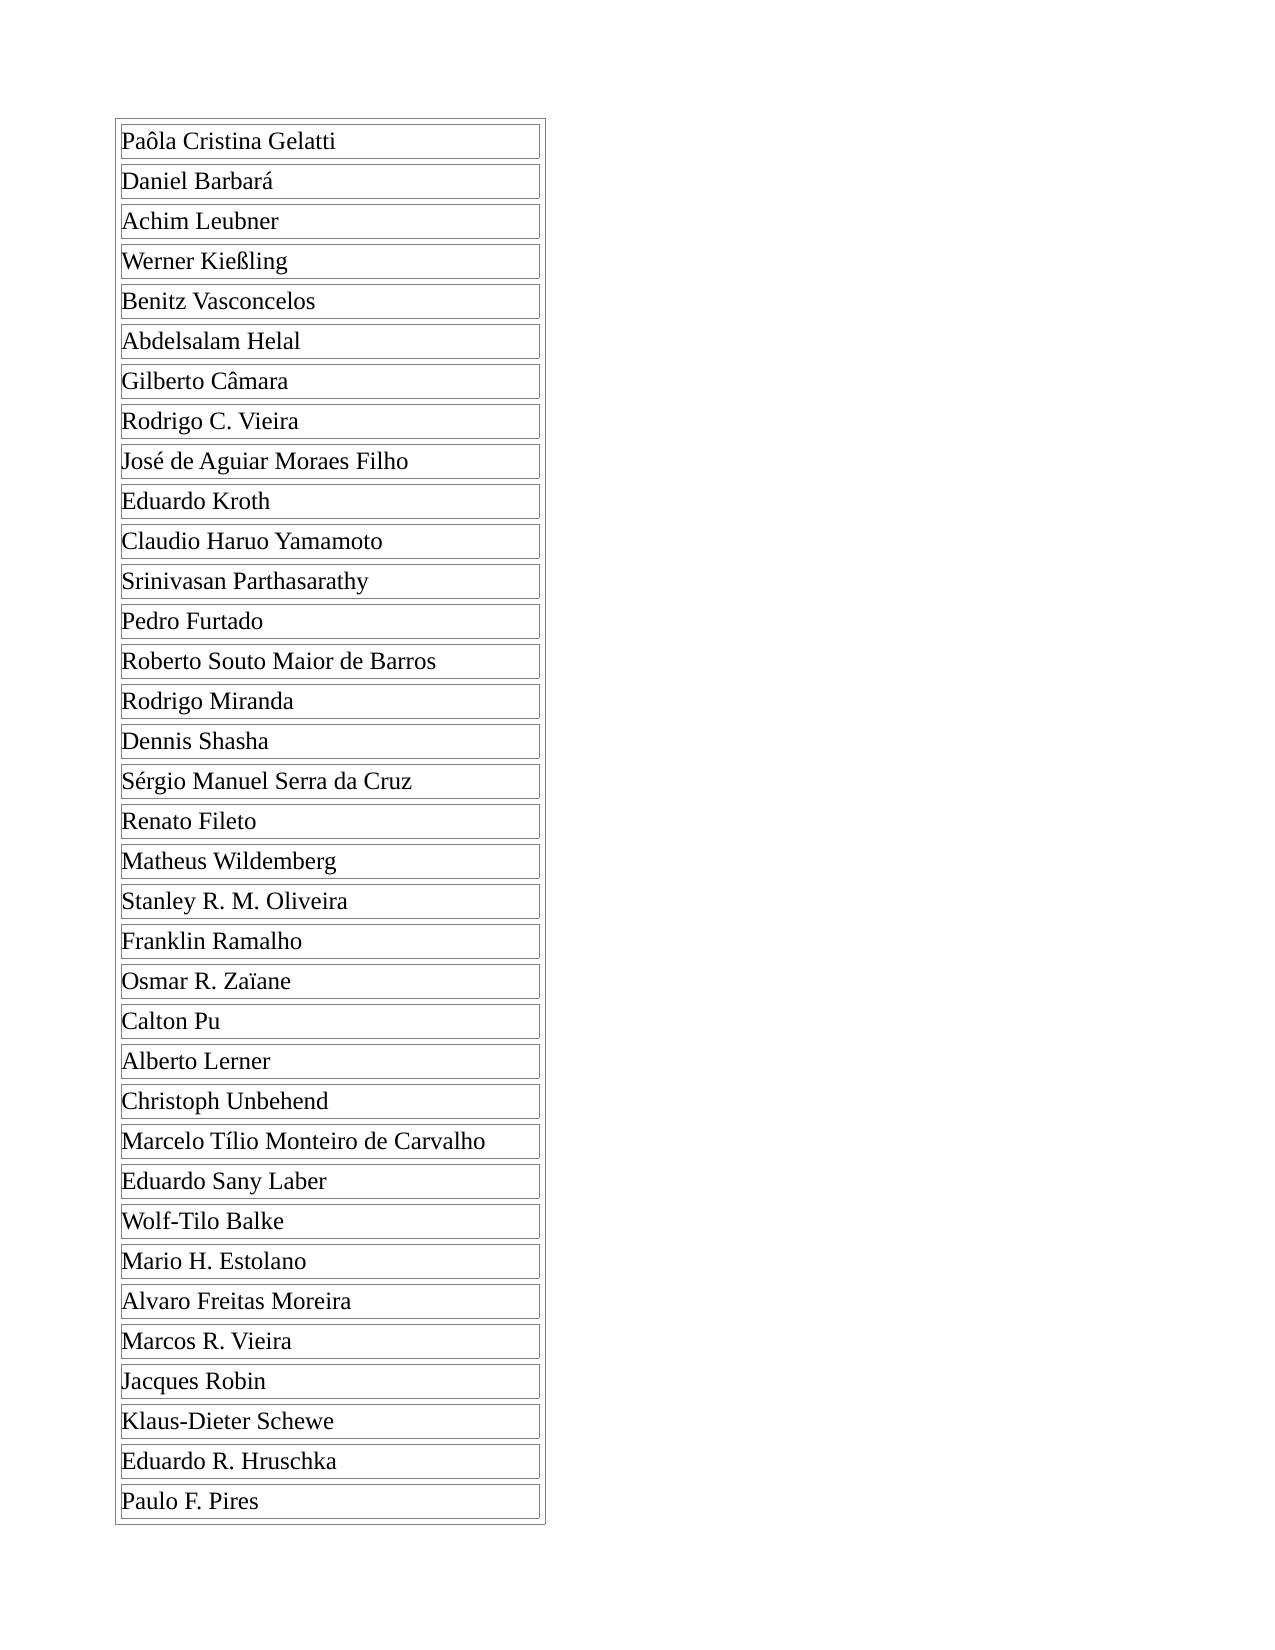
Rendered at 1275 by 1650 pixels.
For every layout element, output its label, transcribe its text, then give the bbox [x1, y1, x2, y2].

table_cell Jacques Robin [118, 1358, 542, 1398]
table_cell Wolf-Tilo Balke [118, 1198, 542, 1238]
table_cell Rodrigo C. Vieira [118, 398, 542, 438]
table_cell Klaus-Dieter Schewe [118, 1398, 542, 1438]
table_cell Rodrigo Miranda [118, 678, 542, 718]
table_cell Eduardo R. Hruschka [118, 1438, 542, 1478]
table_cell Paôla Cristina Gelatti [118, 119, 542, 158]
table_cell Stanley R. M. Oliveira [118, 878, 542, 918]
table_cell Claudio Haruo Yamamoto [118, 518, 542, 558]
table_cell Matheus Wildemberg [118, 838, 542, 878]
table_cell Werner Kießling [118, 238, 542, 278]
table_cell Alberto Lerner [118, 1038, 542, 1078]
table_cell Paulo F. Pires [118, 1478, 542, 1518]
table_cell Eduardo Sany Laber [118, 1158, 542, 1198]
table_cell Christoph Unbehend [118, 1078, 542, 1118]
table_cell Abdelsalam Helal [118, 318, 542, 358]
table_cell Sérgio Manuel Serra da Cruz [118, 758, 542, 798]
table_cell Srinivasan Parthasarathy [118, 558, 542, 598]
table_cell Franklin Ramalho [118, 918, 542, 958]
table_cell Gilberto Câmara [118, 358, 542, 398]
table_cell Calton Pu [118, 998, 542, 1038]
table_cell Dennis Shasha [118, 718, 542, 758]
table_cell Roberto Souto Maior de Barros [118, 638, 542, 678]
table_cell Eduardo Kroth [118, 478, 542, 518]
table_cell Marcelo Tílio Monteiro de Carvalho [118, 1118, 542, 1158]
table_cell Marcos R. Vieira [118, 1318, 542, 1358]
table_cell Alvaro Freitas Moreira [118, 1278, 542, 1318]
table_cell Renato Fileto [118, 798, 542, 838]
table_cell Benitz Vasconcelos [118, 278, 542, 318]
table_cell Osmar R. Zaïane [118, 958, 542, 998]
table_cell Achim Leubner [118, 198, 542, 238]
table_cell Mario H. Estolano [118, 1238, 542, 1278]
table_cell Pedro Furtado [118, 598, 542, 638]
table_cell Daniel Barbará [118, 158, 542, 198]
table_cell José de Aguiar Moraes Filho [118, 438, 542, 478]
